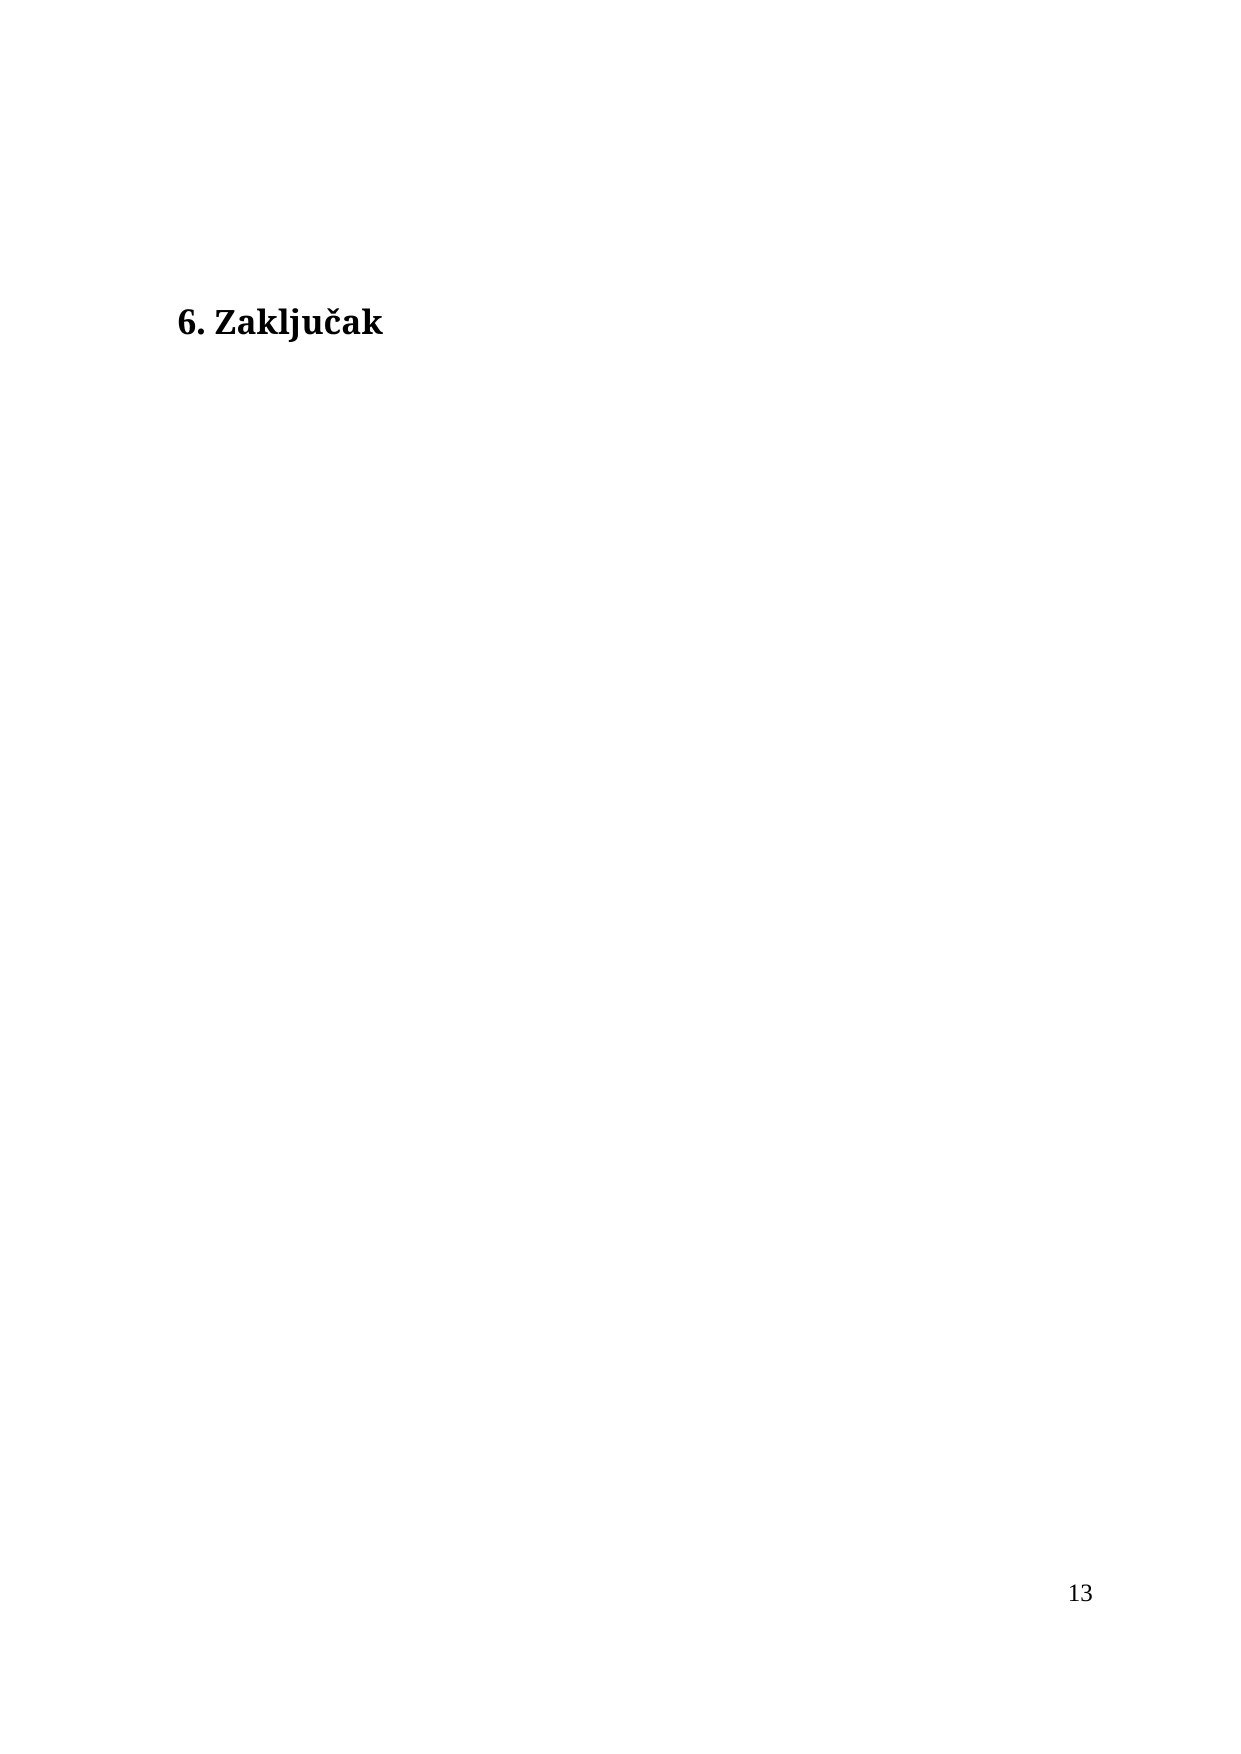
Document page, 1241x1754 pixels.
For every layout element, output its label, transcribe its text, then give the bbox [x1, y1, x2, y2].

subtitle 6. Zaključak [177, 299, 1093, 344]
